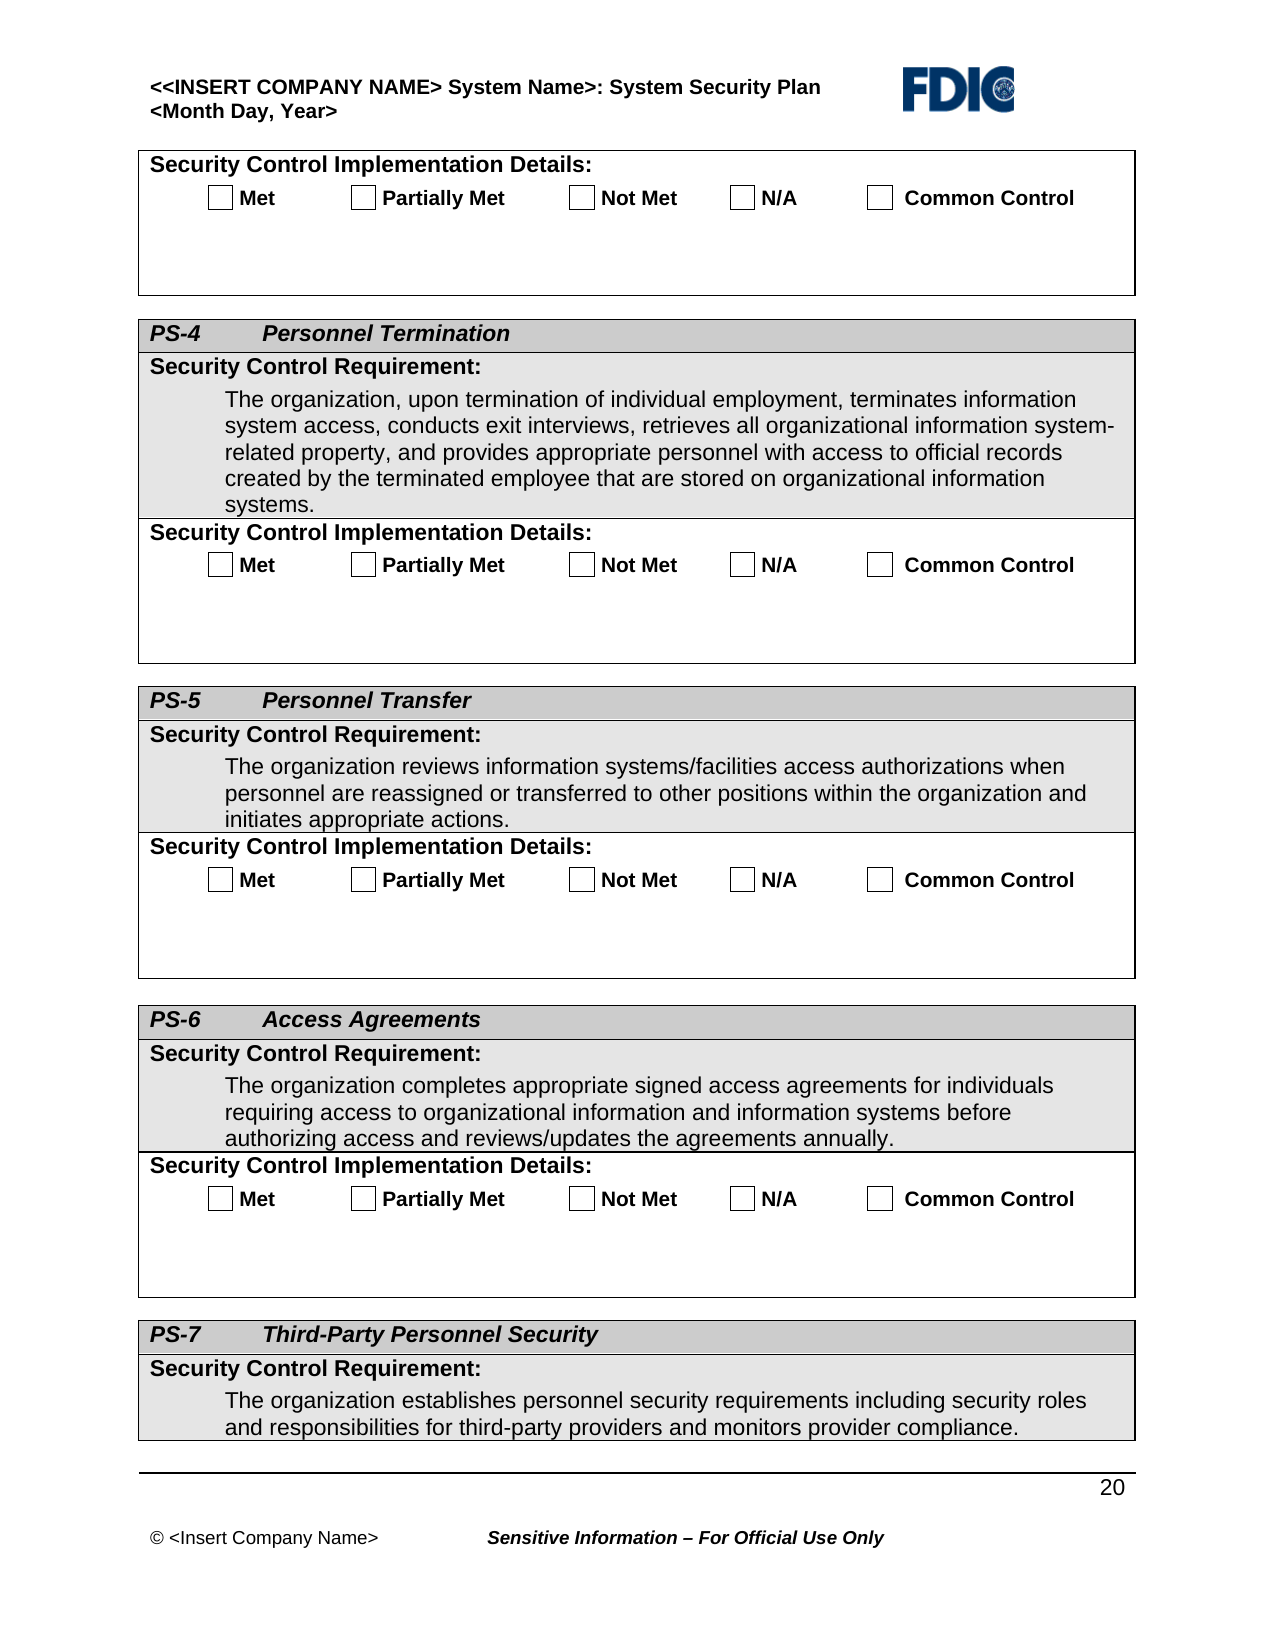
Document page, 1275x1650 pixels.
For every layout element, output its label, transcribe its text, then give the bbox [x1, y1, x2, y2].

table_cell Security Control Implementation Details: Met Partially Met Not Met N/A Common Control [139, 519, 1134, 584]
table_cell The organization establishes personnel security requirements including security roles and responsibilities for third-party providers and monitors provider compliance. [139, 1387, 1134, 1440]
table_cell PS-5 Personnel Transfer [139, 687, 1134, 719]
table_cell [138, 1298, 1135, 1320]
table_cell PS-6 Access Agreements [139, 1006, 1134, 1039]
table_cell Security Control Requirement: [139, 1040, 1134, 1072]
table_cell [139, 584, 1134, 663]
table_cell PS-4 Personnel Termination [139, 320, 1134, 352]
table_cell PS-7 Third-Party Personnel Security [139, 1321, 1134, 1353]
table_cell The organization completes appropriate signed access agreements for individuals requiring access to organizational information and information systems before authorizing access and reviews/updates the agreements annually. [139, 1072, 1134, 1151]
table_cell Security Control Requirement: [139, 1355, 1134, 1387]
table_cell [139, 899, 1134, 978]
table_cell The organization, upon termination of individual employment, terminates information system access, conducts exit interviews, retrieves all organizational information system-related property, and provides appropriate personnel with access to official records created by the terminated employee that are stored on organizational information systems. [139, 386, 1134, 517]
table_cell [139, 1218, 1134, 1297]
table_cell Security Control Implementation Details: Met Partially Met Not Met N/A Common Control [139, 833, 1134, 898]
table_cell [138, 296, 1135, 318]
table_cell [138, 664, 1135, 686]
table_cell [138, 979, 1135, 1005]
picture [899, 60, 1021, 120]
table_cell Security Control Implementation Details: Met Partially Met Not Met N/A Common Control [139, 151, 1134, 216]
table_cell Security Control Implementation Details: Met Partially Met Not Met N/A Common Control [139, 1153, 1134, 1218]
table_cell The organization reviews information systems/facilities access authorizations when personnel are reassigned or transferred to other positions within the organization and initiates appropriate actions. [139, 753, 1134, 832]
table_cell [139, 216, 1134, 295]
table_cell Security Control Requirement: [139, 353, 1134, 386]
table_cell Security Control Requirement: [139, 721, 1134, 753]
